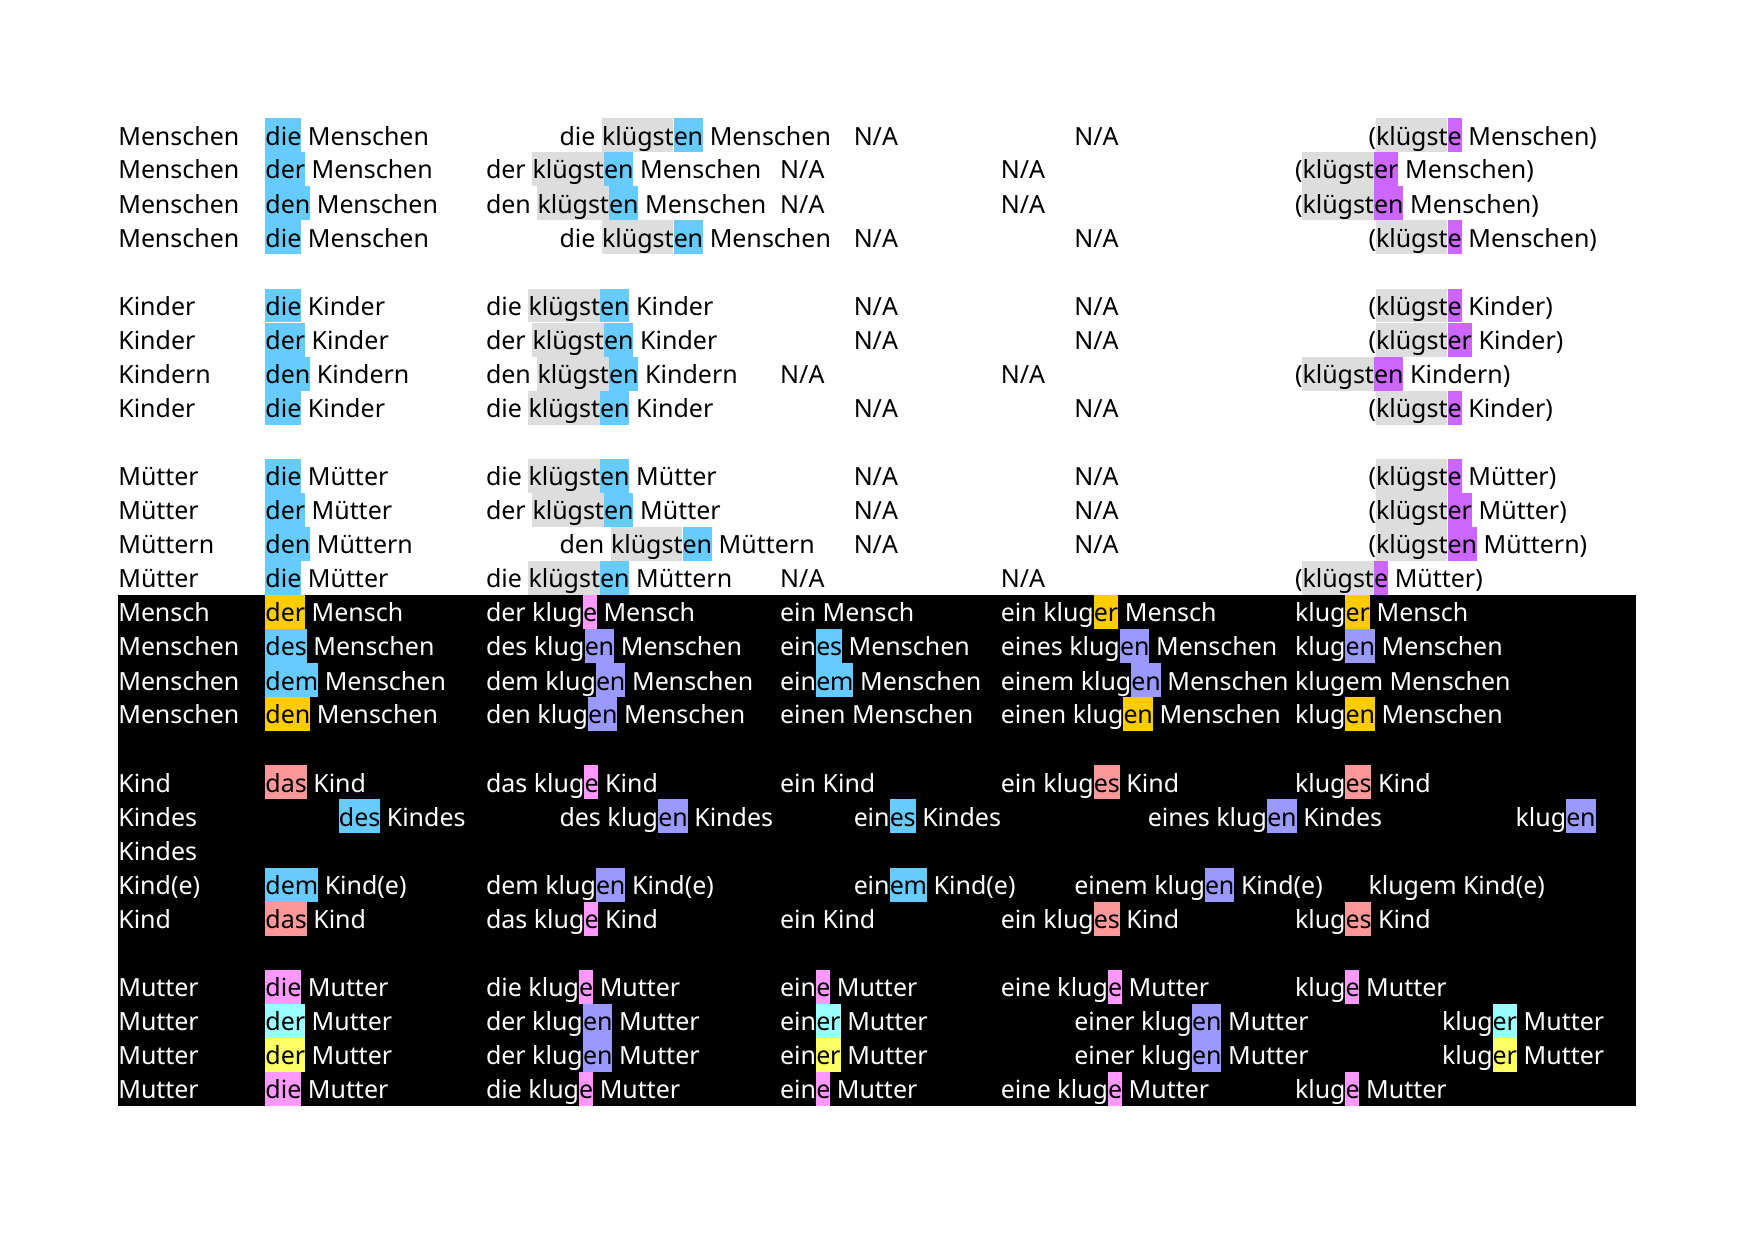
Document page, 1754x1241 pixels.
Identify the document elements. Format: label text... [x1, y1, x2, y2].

text Kinder die Kinder die klügsten Kinder N/A N/A (klügste Kinder) [118, 391, 1636, 425]
text Mütter der Mütter der klügsten Mütter N/A N/A (klügster Mütter) [118, 493, 1636, 527]
text Kind(e) dem Kind(e) dem klugen Kind(e) einem Kind(e) einem klugen Kind(e) klugem Kind(e) [118, 867, 1636, 902]
text Menschen den Menschen den klugen Menschen einen Menschen einen klugen Menschen klugen Menschen [118, 697, 1636, 731]
text Kinder der Kinder der klügsten Kinder N/A N/A (klügster Kinder) [118, 322, 1636, 357]
text Kindern den Kindern den klügsten Kindern N/A N/A (klügsten Kindern) [118, 357, 1636, 391]
text Müttern den Müttern den klügsten Müttern N/A N/A (klügsten Müttern) [118, 527, 1636, 561]
text Mutter der Mutter der klugen Mutter einer Mutter einer klugen Mutter kluger Mutter [118, 1038, 1636, 1072]
text Kind das Kind das kluge Kind ein Kind ein kluges Kind kluges Kind [118, 902, 1636, 936]
text Menschen die Menschen die klügsten Menschen N/A N/A (klügste Menschen) [118, 220, 1636, 254]
text Mütter die Mütter die klügsten Mütter N/A N/A (klügste Mütter) [118, 459, 1636, 493]
text Menschen des Menschen des klugen Menschen eines Menschen eines klugen Menschen klugen Menschen [118, 629, 1636, 663]
text Mutter die Mutter die kluge Mutter eine Mutter eine kluge Mutter kluge Mutter [118, 1072, 1636, 1106]
text Mütter die Mütter die klügsten Müttern N/A N/A (klügste Mütter) [118, 561, 1636, 595]
text Menschen den Menschen den klügsten Menschen N/A N/A (klügsten Menschen) [118, 186, 1636, 220]
text Mensch der Mensch der kluge Mensch ein Mensch ein kluger Mensch kluger Mensch [118, 595, 1636, 629]
text Mutter die Mutter die kluge Mutter eine Mutter eine kluge Mutter kluge Mutter [118, 970, 1636, 1004]
text Kindes des Kindes des klugen Kindes eines Kindes eines klugen Kindes klugen Kindes [118, 799, 1636, 867]
text Menschen dem Menschen dem klugen Menschen einem Menschen einem klugen Menschen klugem Menschen [118, 663, 1636, 697]
text Menschen der Menschen der klügsten Menschen N/A N/A (klügster Menschen) [118, 152, 1636, 186]
text Mutter der Mutter der klugen Mutter einer Mutter einer klugen Mutter kluger Mutter [118, 1004, 1636, 1038]
text Menschen die Menschen die klügsten Menschen N/A N/A (klügste Menschen) [118, 118, 1636, 152]
text Kind das Kind das kluge Kind ein Kind ein kluges Kind kluges Kind [118, 765, 1636, 799]
text Kinder die Kinder die klügsten Kinder N/A N/A (klügste Kinder) [118, 288, 1636, 322]
